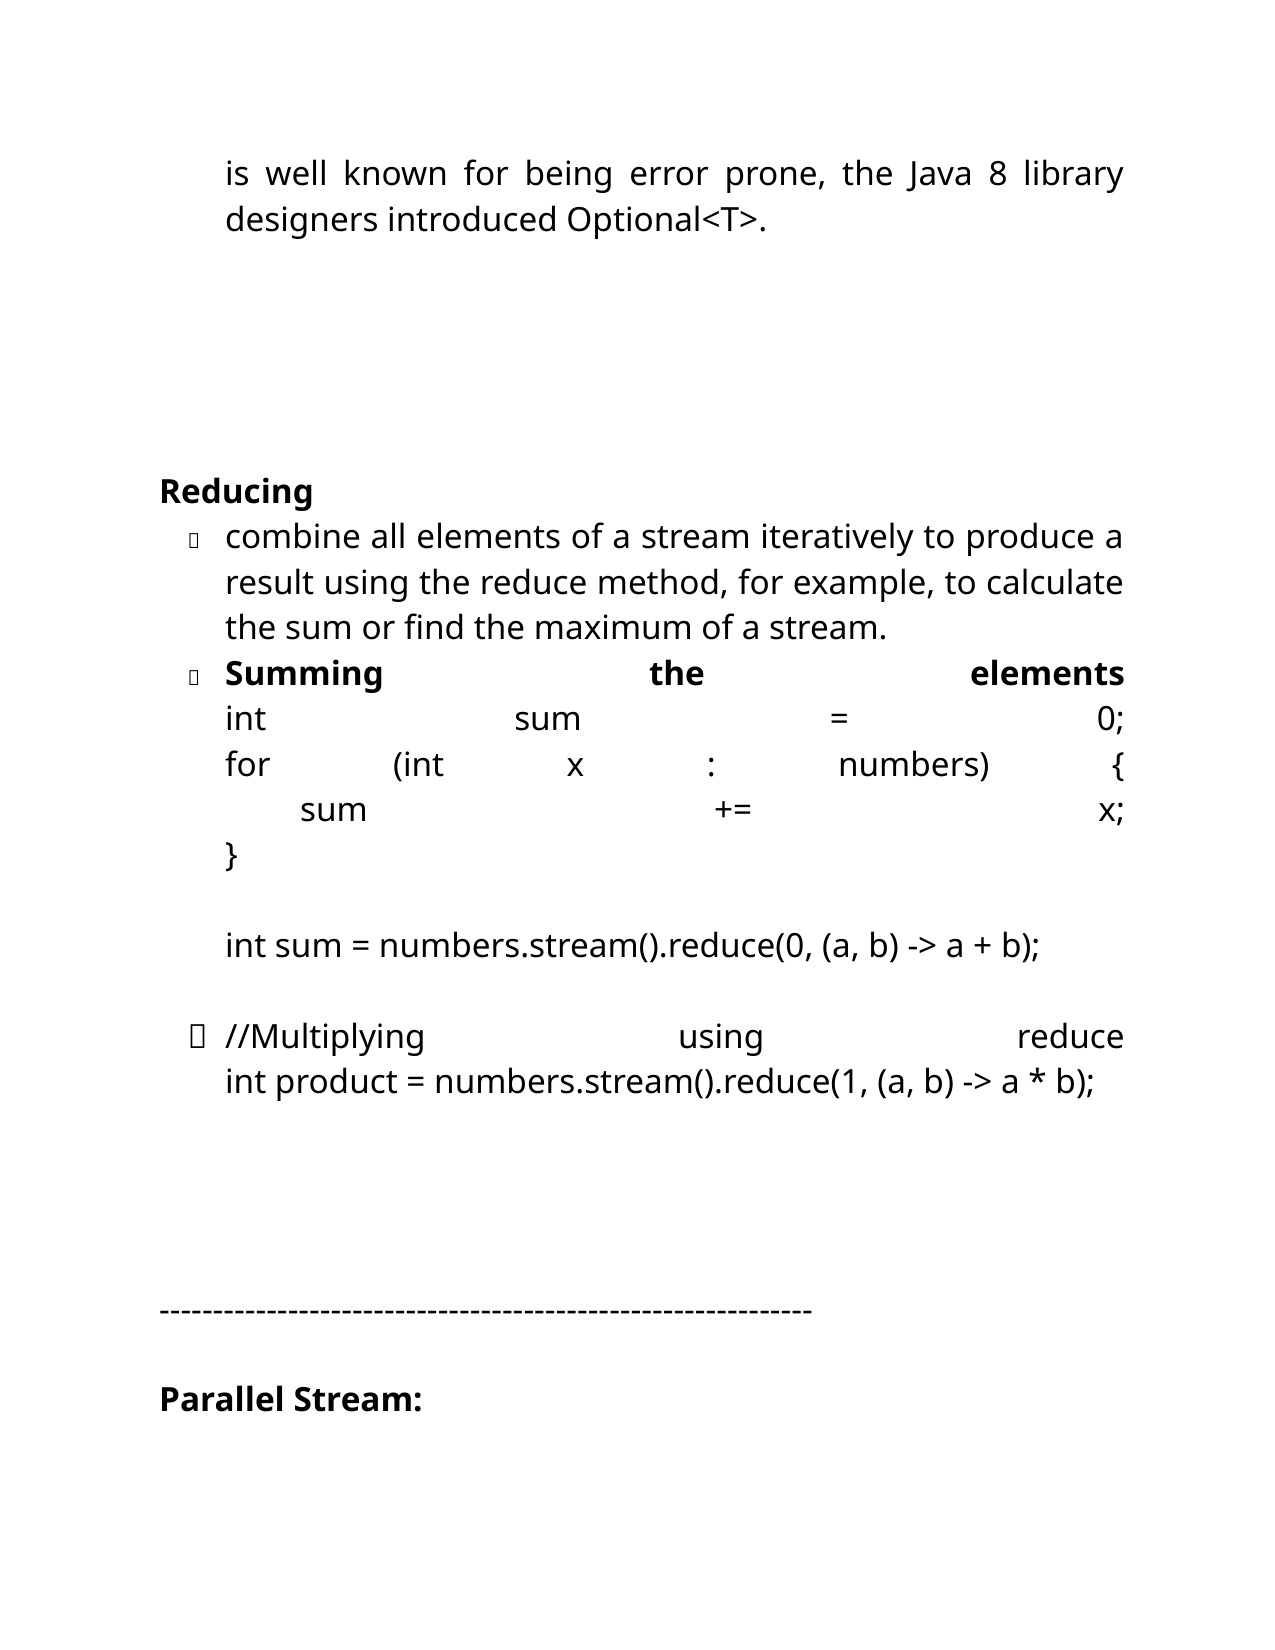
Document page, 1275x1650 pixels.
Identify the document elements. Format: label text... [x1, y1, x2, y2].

list Summing the elements int sum = 0; for (int x : numbers) { sum += x; } int sum = numbers.stream().reduce(0, (a, b) -> a + b); [187, 649, 1125, 967]
list //Multiplying using reduce int product = numbers.stream().reduce(1, (a, b) -> a * b); [187, 1013, 1125, 1104]
list Parallel Stream: [159, 1376, 1125, 1422]
list Reducing [159, 468, 1125, 513]
list combine all elements of a stream iteratively to produce a result using the reduce method, for example, to calculate the sum or find the maximum of a stream. [187, 513, 1125, 649]
list is well known for being error prone, the Java 8 library designers introduced Optional<T>. [187, 150, 1125, 241]
list ------------------------------------------------------------- [159, 1285, 1125, 1331]
